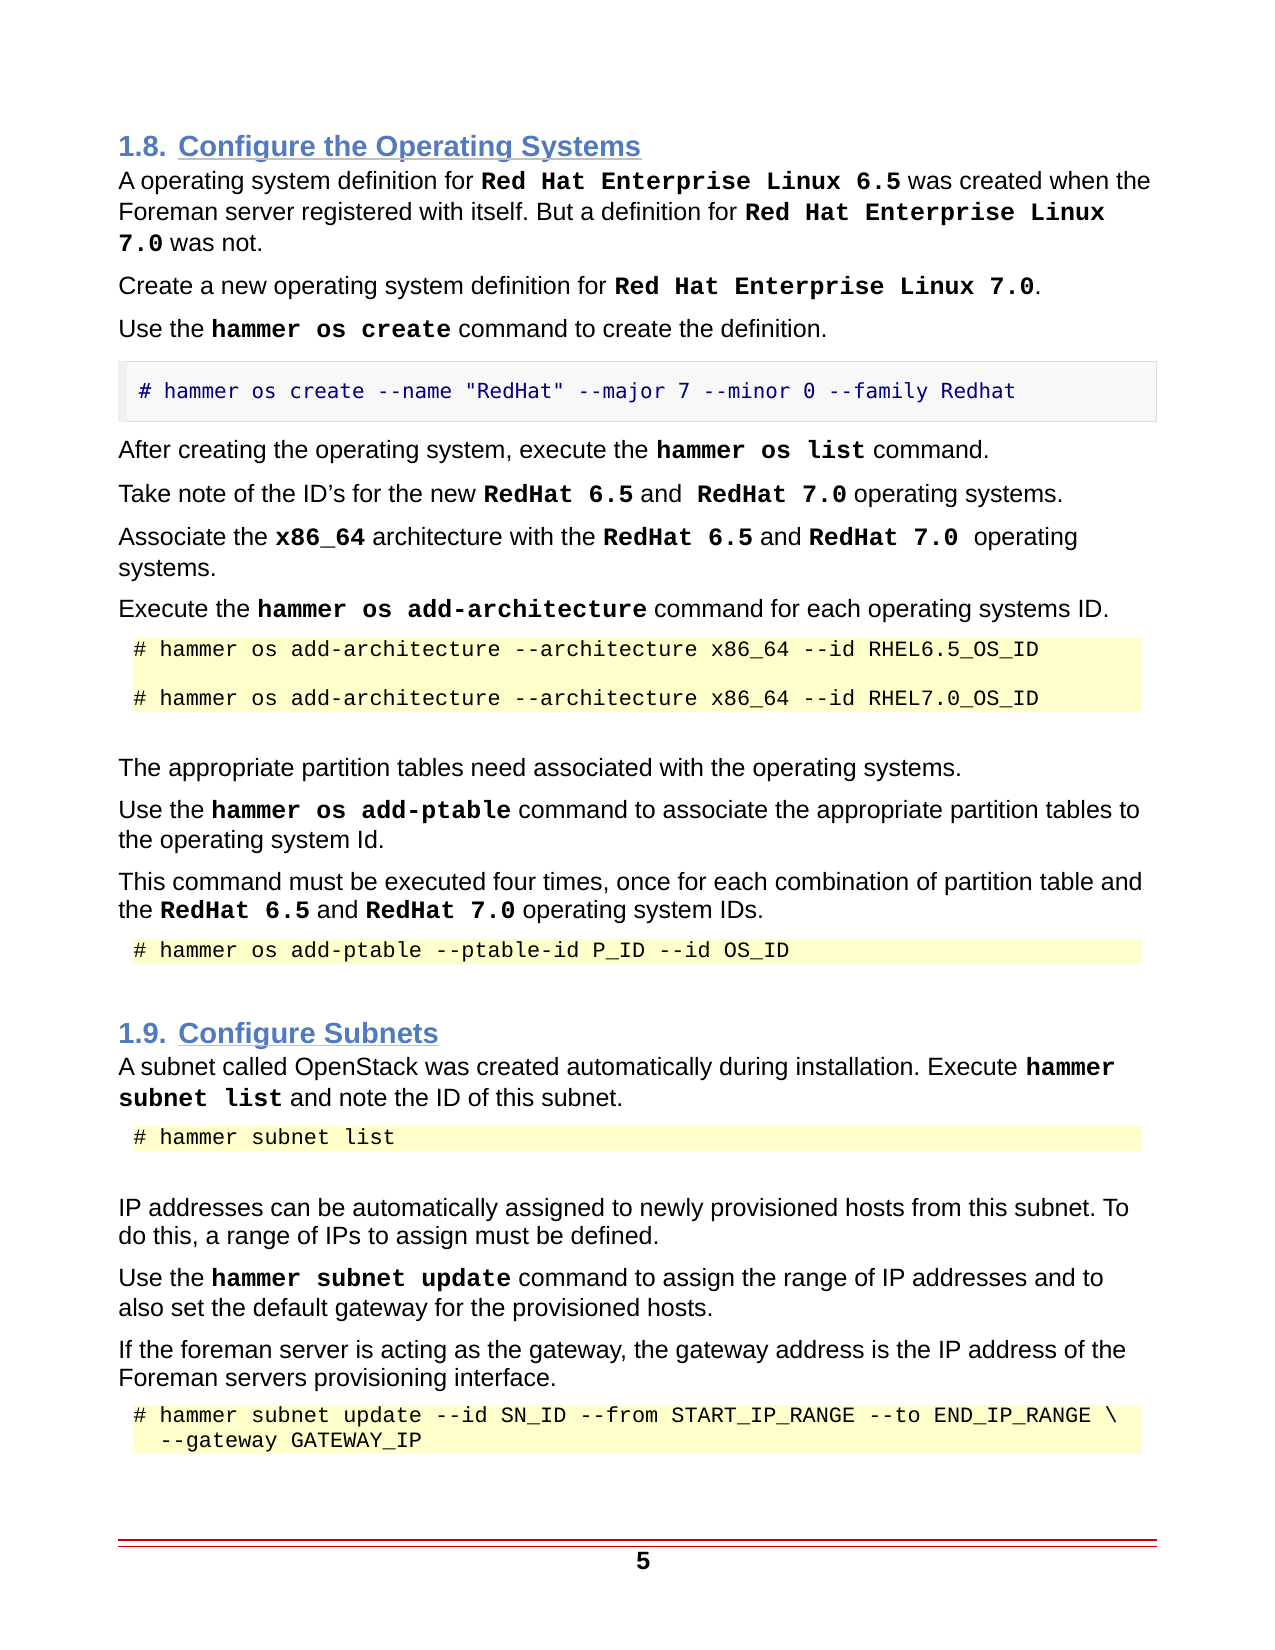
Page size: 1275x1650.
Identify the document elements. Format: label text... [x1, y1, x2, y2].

text # hammer subnet list [133, 1126, 1142, 1151]
text # hammer subnet update --id SN_ID --from START_IP_RANGE --to END_IP_RANGE \ --gateway GATEWAY_IP [133, 1405, 1142, 1454]
text Take note of the ID’s for the new RedHat 6.5 and RedHat 7.0 operating systems. [118, 479, 1157, 509]
text If the foreman server is acting as the gateway, the gateway address is the IP address of the Foreman servers provisioning interface. [118, 1335, 1157, 1392]
text Use the hammer subnet update command to assign the range of IP addresses and to also set the default gateway for the provisioned hosts. [118, 1262, 1157, 1322]
text This command must be executed four times, once for each combination of partition table and the RedHat 6.5 and RedHat 7.0 operating system IDs. [118, 867, 1157, 926]
text Create a new operating system definition for Red Hat Enterprise Linux 7.0. [118, 271, 1157, 302]
text Associate the x86_64 architecture with the RedHat 6.5 and RedHat 7.0 operating systems. [118, 522, 1157, 582]
text # hammer os add-architecture --architecture x86_64 --id RHEL6.5_OS_ID # hammer os add-architecture --architecture x86_64 --id RHEL7.0_OS_ID [133, 638, 1142, 712]
list # hammer os create --name "RedHat" --major 7 --minor 0 --family Redhat [127, 362, 1156, 421]
subtitle Configure the Operating Systems [118, 129, 1157, 163]
subtitle Configure Subnets [118, 1016, 1157, 1049]
text # hammer os add-ptable --ptable-id P_ID --id OS_ID [133, 939, 1142, 964]
text Use the hammer os create command to create the definition. [118, 314, 1157, 345]
text A operating system definition for Red Hat Enterprise Linux 6.5 was created when the Foreman server registered with itself. But a definition for Red Hat Enterprise Linux 7.0 was not. [118, 166, 1157, 258]
text Use the hammer os add-ptable command to associate the appropriate partition tables to the operating system Id. [118, 794, 1157, 854]
text Execute the hammer os add-architecture command for each operating systems ID. [118, 594, 1157, 625]
text A subnet called OpenStack was created automatically during installation. Execute hammer subnet list and note the ID of this subnet. [118, 1052, 1157, 1114]
text After creating the operating system, execute the hammer os list command. [118, 435, 1157, 466]
text The appropriate partition tables need associated with the operating systems. [118, 753, 1157, 782]
text IP addresses can be automatically assigned to newly provisioned hosts from this subnet. To do this, a range of IPs to assign must be defined. [118, 1192, 1157, 1250]
